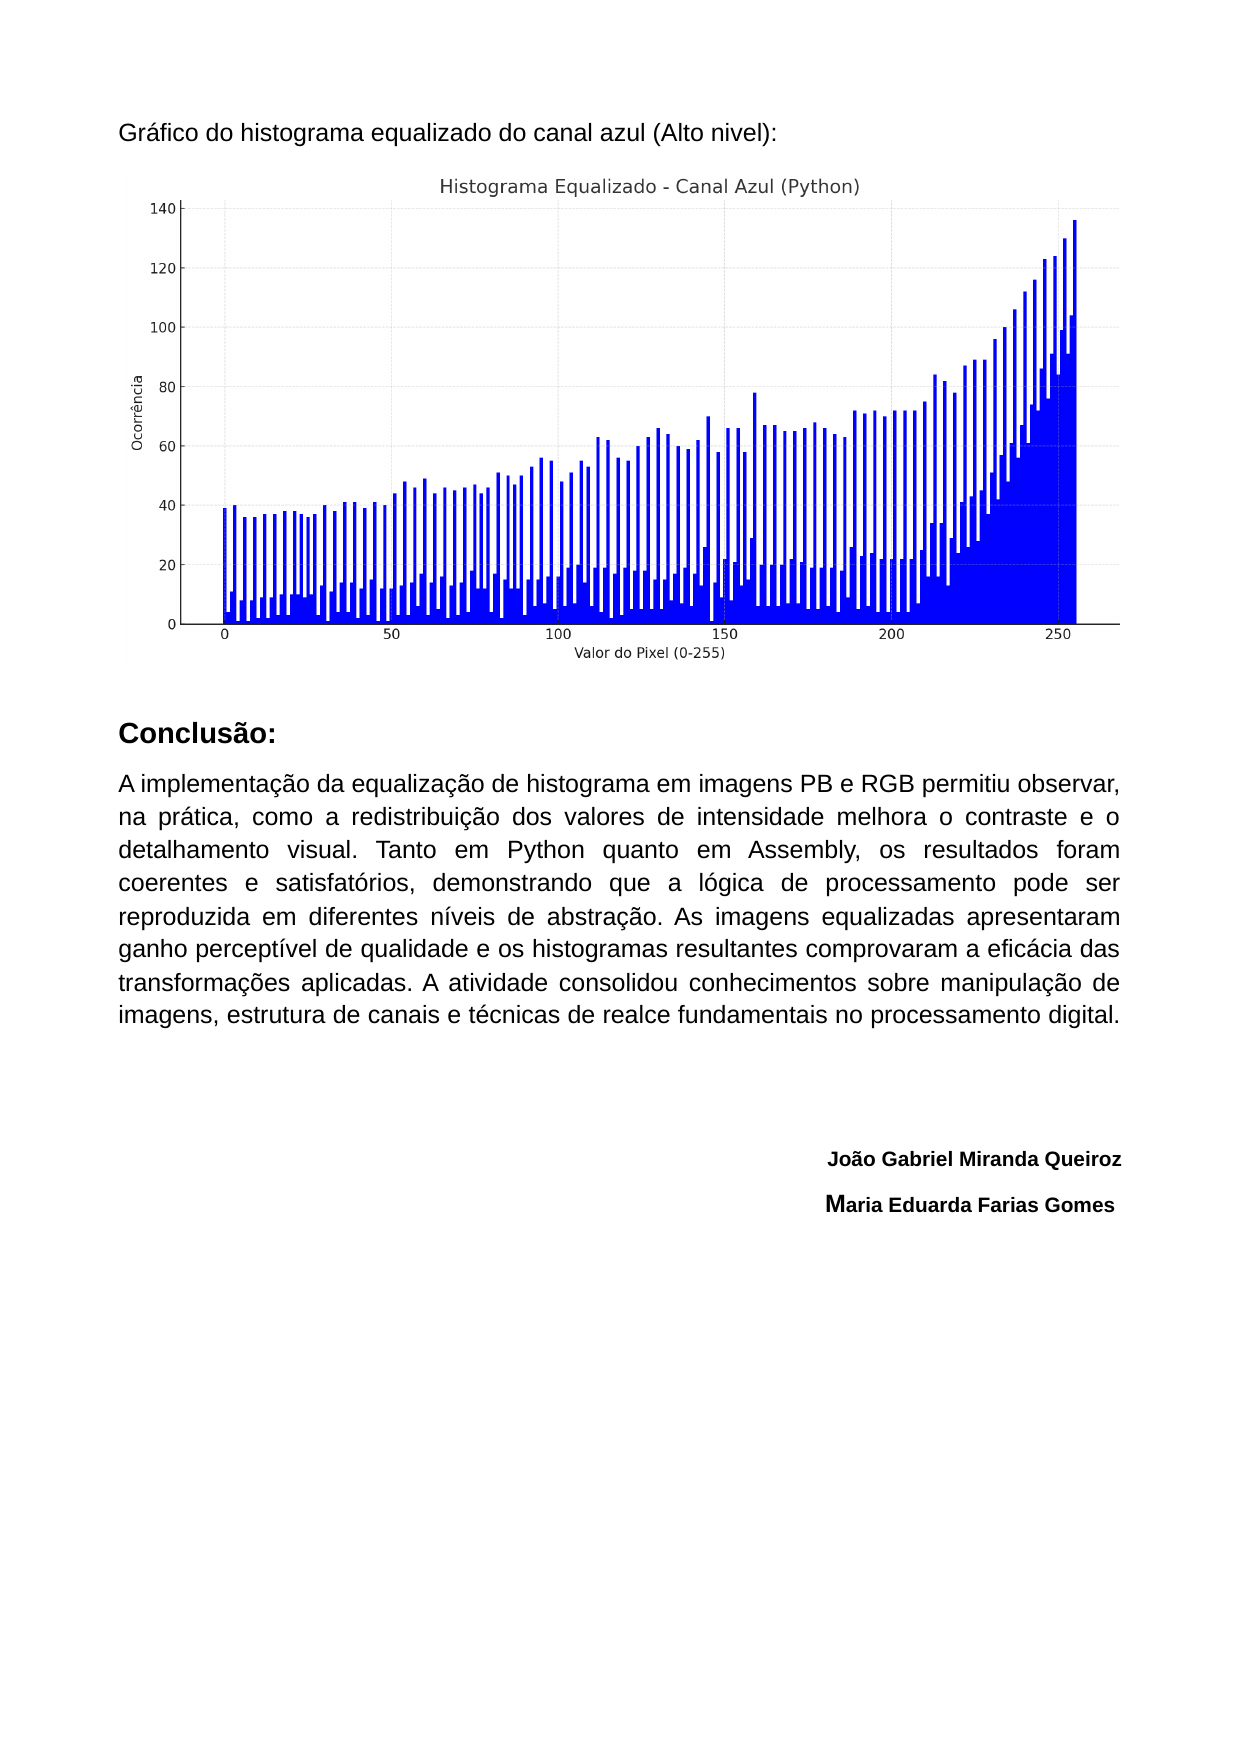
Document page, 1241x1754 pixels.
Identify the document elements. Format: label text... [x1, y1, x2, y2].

text A implementação da equalização de histograma em imagens PB e RGB permitiu observar, na prática, como a redistribuição dos valores de intensidade melhora o contraste e o detalhamento visual. Tanto em Python quanto em Assembly, os resultados foram coerentes e satisfatórios, demonstrando que a lógica de processamento pode ser reproduzida em diferentes níveis de abstração. As imagens equalizadas apresentaram ganho perceptível de qualidade e os histogramas resultantes comprovaram a eficácia das transformações aplicadas. A atividade consolidou conhecimentos sobre manipulação de imagens, estrutura de canais e técnicas de realce fundamentais no processamento digital. [118, 769, 1122, 1095]
text João Gabriel Miranda Queiroz [118, 1114, 1122, 1170]
text Maria Eduarda Farias Gomes [118, 1188, 1122, 1217]
text Gráfico do histograma equalizado do canal azul (Alto nivel): [118, 118, 1122, 697]
picture [122, 170, 1127, 669]
text Conclusão: [118, 716, 1122, 750]
